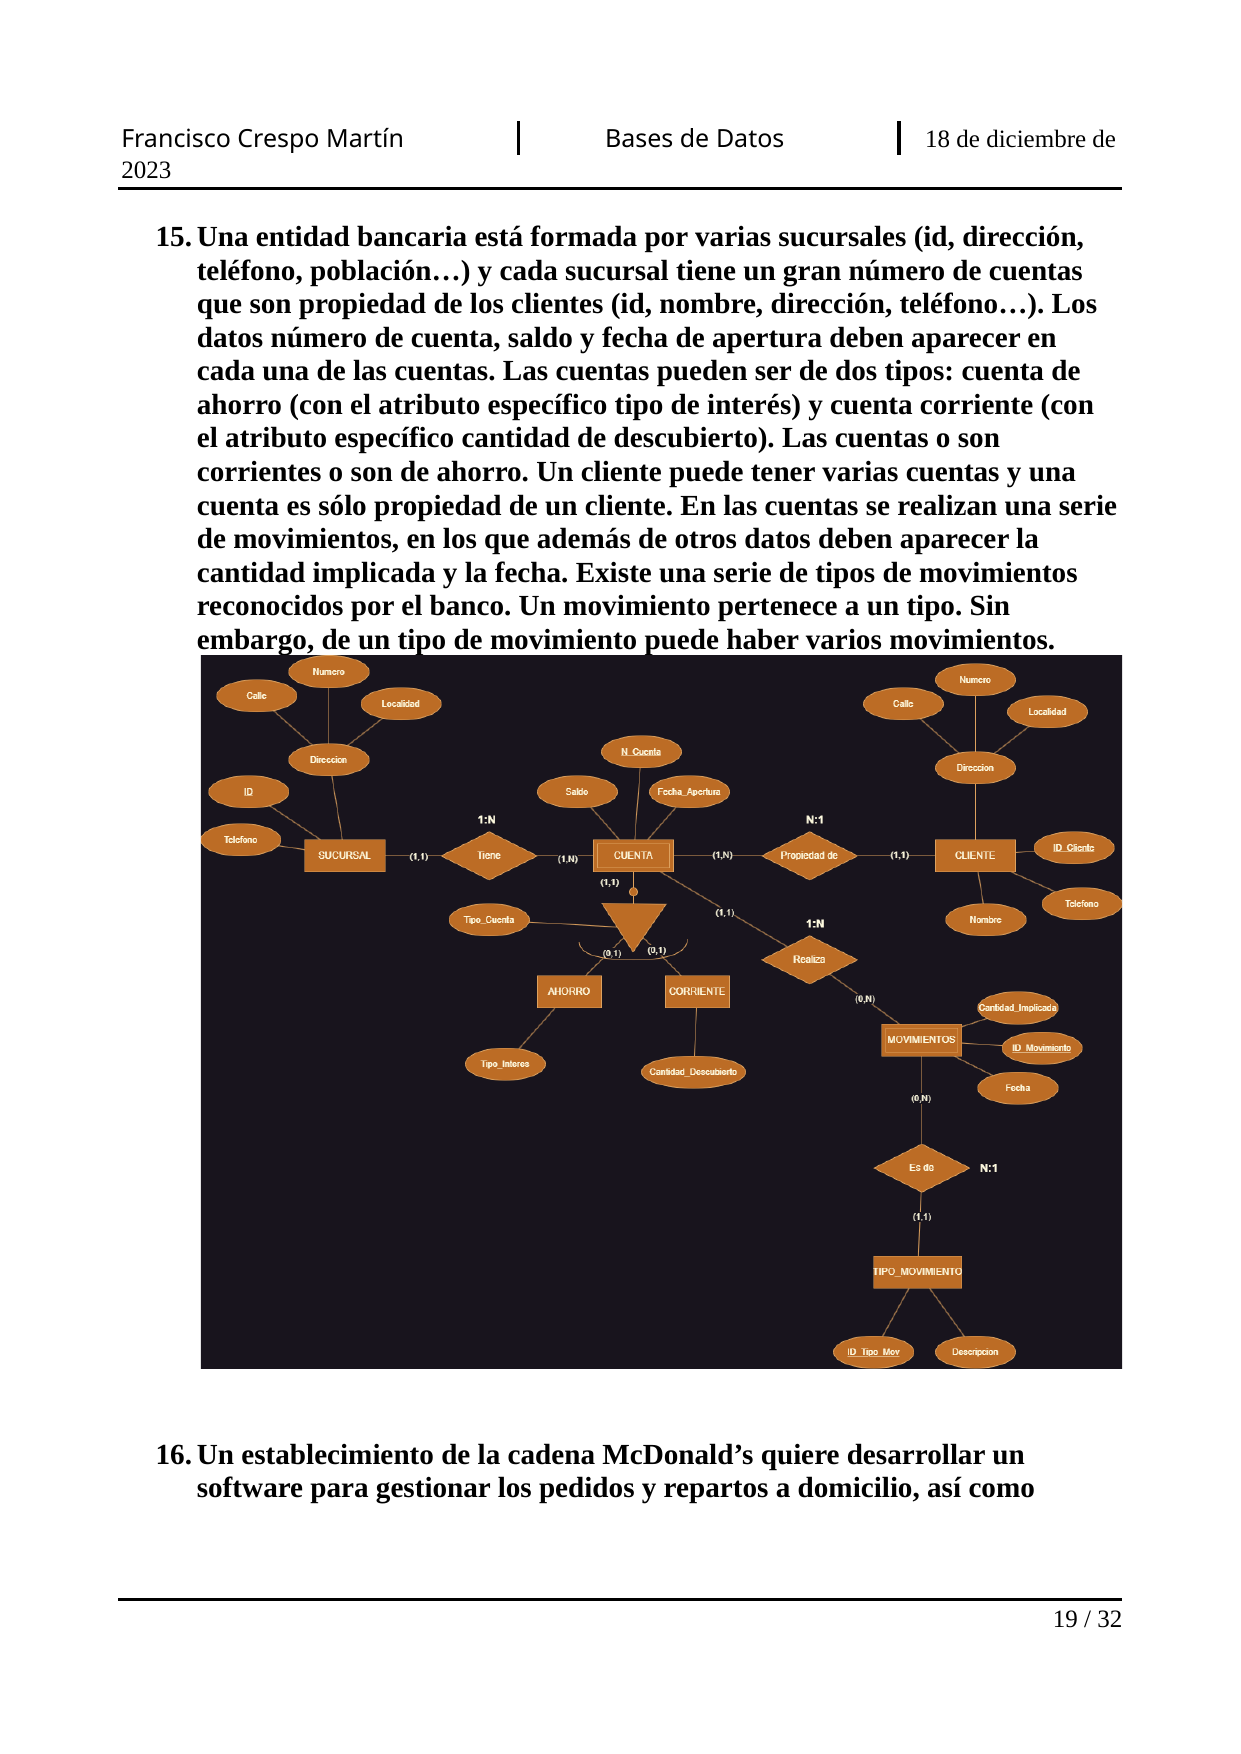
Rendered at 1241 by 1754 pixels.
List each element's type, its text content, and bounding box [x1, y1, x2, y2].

subtitle Una entidad bancaria está formada por varias sucursales (id, dirección, teléfono, población…) y cada sucursal tiene un gran número de cuentas que son propiedad de los clientes (id, nombre, dirección, teléfono…). Los datos número de cuenta, saldo y fecha de apertura deben aparecer en cada una de las cuentas. Las cuentas pueden ser de dos tipos: cuenta de ahorro (con el atributo específico tipo de interés) y cuenta corriente (con el atributo específico cantidad de descubierto). Las cuentas o son corrientes o son de ahorro. Un cliente puede tener varias cuentas y una cuenta es sólo propiedad de un cliente. En las cuentas se realizan una serie de movimientos, en los que además de otros datos deben aparecer la cantidad implicada y la fecha. Existe una serie de tipos de movimientos reconocidos por el banco. Un movimiento pertenece a un tipo. Sin embargo, de un tipo de movimiento puede haber varios movimientos. [155, 219, 1122, 655]
picture [200, 655, 1123, 1369]
subtitle Un establecimiento de la cadena McDonald’s quiere desarrollar un software para gestionar los pedidos y repartos a domicilio, así como [155, 1437, 1122, 1504]
